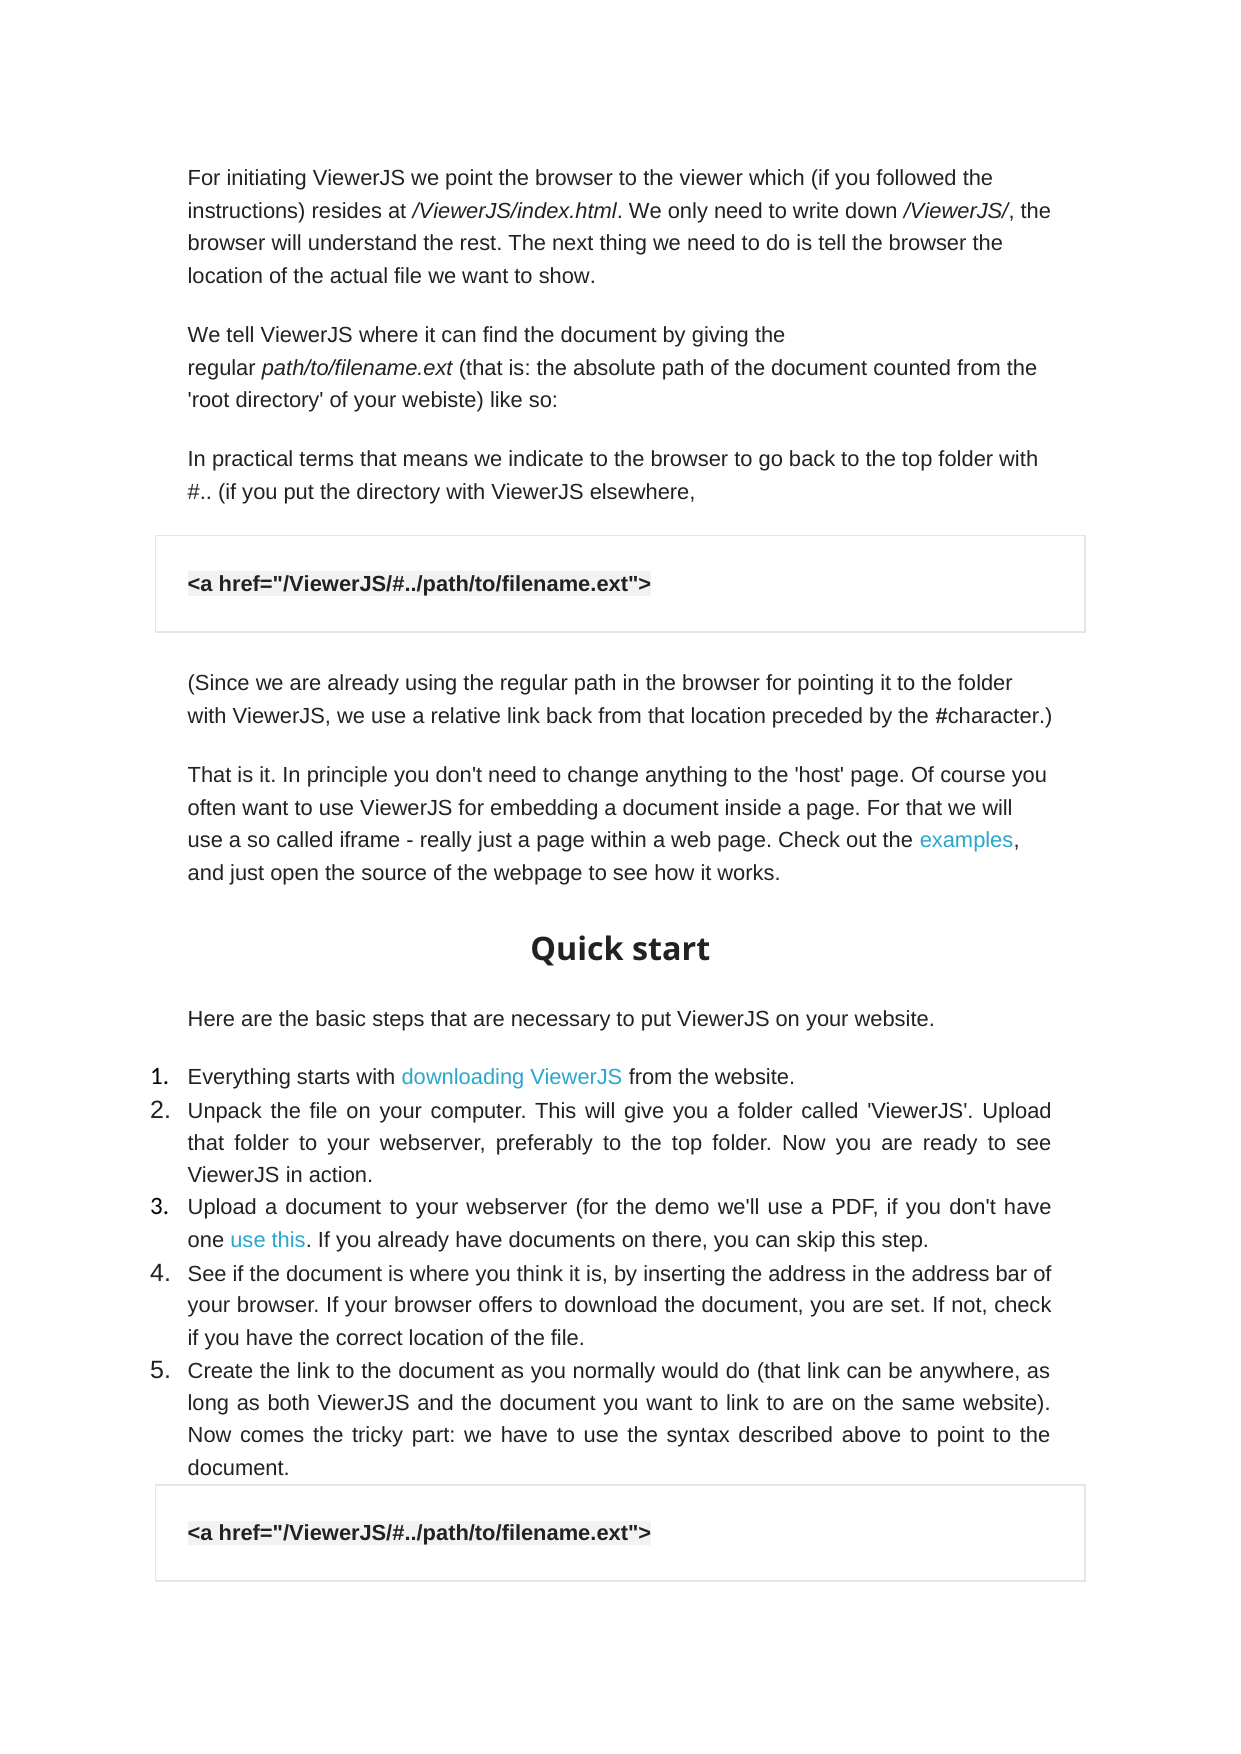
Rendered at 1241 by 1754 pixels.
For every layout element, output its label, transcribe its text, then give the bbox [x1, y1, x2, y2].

list Create the link to the document as you normally would do (that link can be anywhere, as long as both ViewerJS and the document you want to link to are on the same website). Now comes the tricky part: we have to use the syntax described above to point to the document. [150, 1354, 1053, 1484]
list Unpack the file on your computer. This will give you a folder called 'ViewerJS'. Upload that folder to your webserver, preferably to the top folder. Now you are ready to see ViewerJS in action. [150, 1094, 1053, 1191]
text In practical terms that means we indicate to the browser to go back to the top folder with #.. (if you put the directory with ViewerJS elsewhere, [187, 443, 1053, 508]
text For initiating ViewerJS we point the browser to the viewer which (if you followed the instructions) resides at /ViewerJS/index.html. We only need to write down /ViewerJS/, the browser will understand the rest. The next thing we need to do is tell the browser the location of the actual file we want to show. [187, 162, 1053, 292]
text <a href="/ViewerJS/#../path/to/filename.ext"> [156, 1486, 1084, 1580]
list See if the document is where you think it is, by inserting the address in the address bar of your browser. If your browser offers to download the document, you are set. If not, check if you have the correct location of the file. [150, 1256, 1053, 1354]
text (Since we are already using the regular path in the browser for pointing it to the folder with ViewerJS, we use a relative link back from that location preceded by the #character.) [187, 667, 1053, 732]
list Everything starts with downloading ViewerJS from the website. [150, 1061, 1053, 1094]
subtitle Quick start [187, 915, 1053, 980]
text Here are the basic steps that are necessary to put ViewerJS on your website. [187, 1002, 1053, 1035]
text That is it. In principle you don't need to change anything to the 'host' page. Of course you often want to use ViewerJS for embedding a document inside a page. For that we will use a so called iframe - really just a page within a web page. Check out the examples, and just open the source of the webpage to see how it works. [187, 759, 1053, 889]
text <a href="/ViewerJS/#../path/to/filename.ext"> [156, 536, 1084, 631]
text We tell ViewerJS where it can find the document by giving the regular path/to/filename.ext (that is: the absolute path of the document counted from the 'root directory' of your webiste) like so: [187, 319, 1053, 416]
list Upload a document to your webserver (for the demo we'll use a PDF, if you don't have one use this. If you already have documents on there, you can skip this step. [150, 1191, 1053, 1256]
